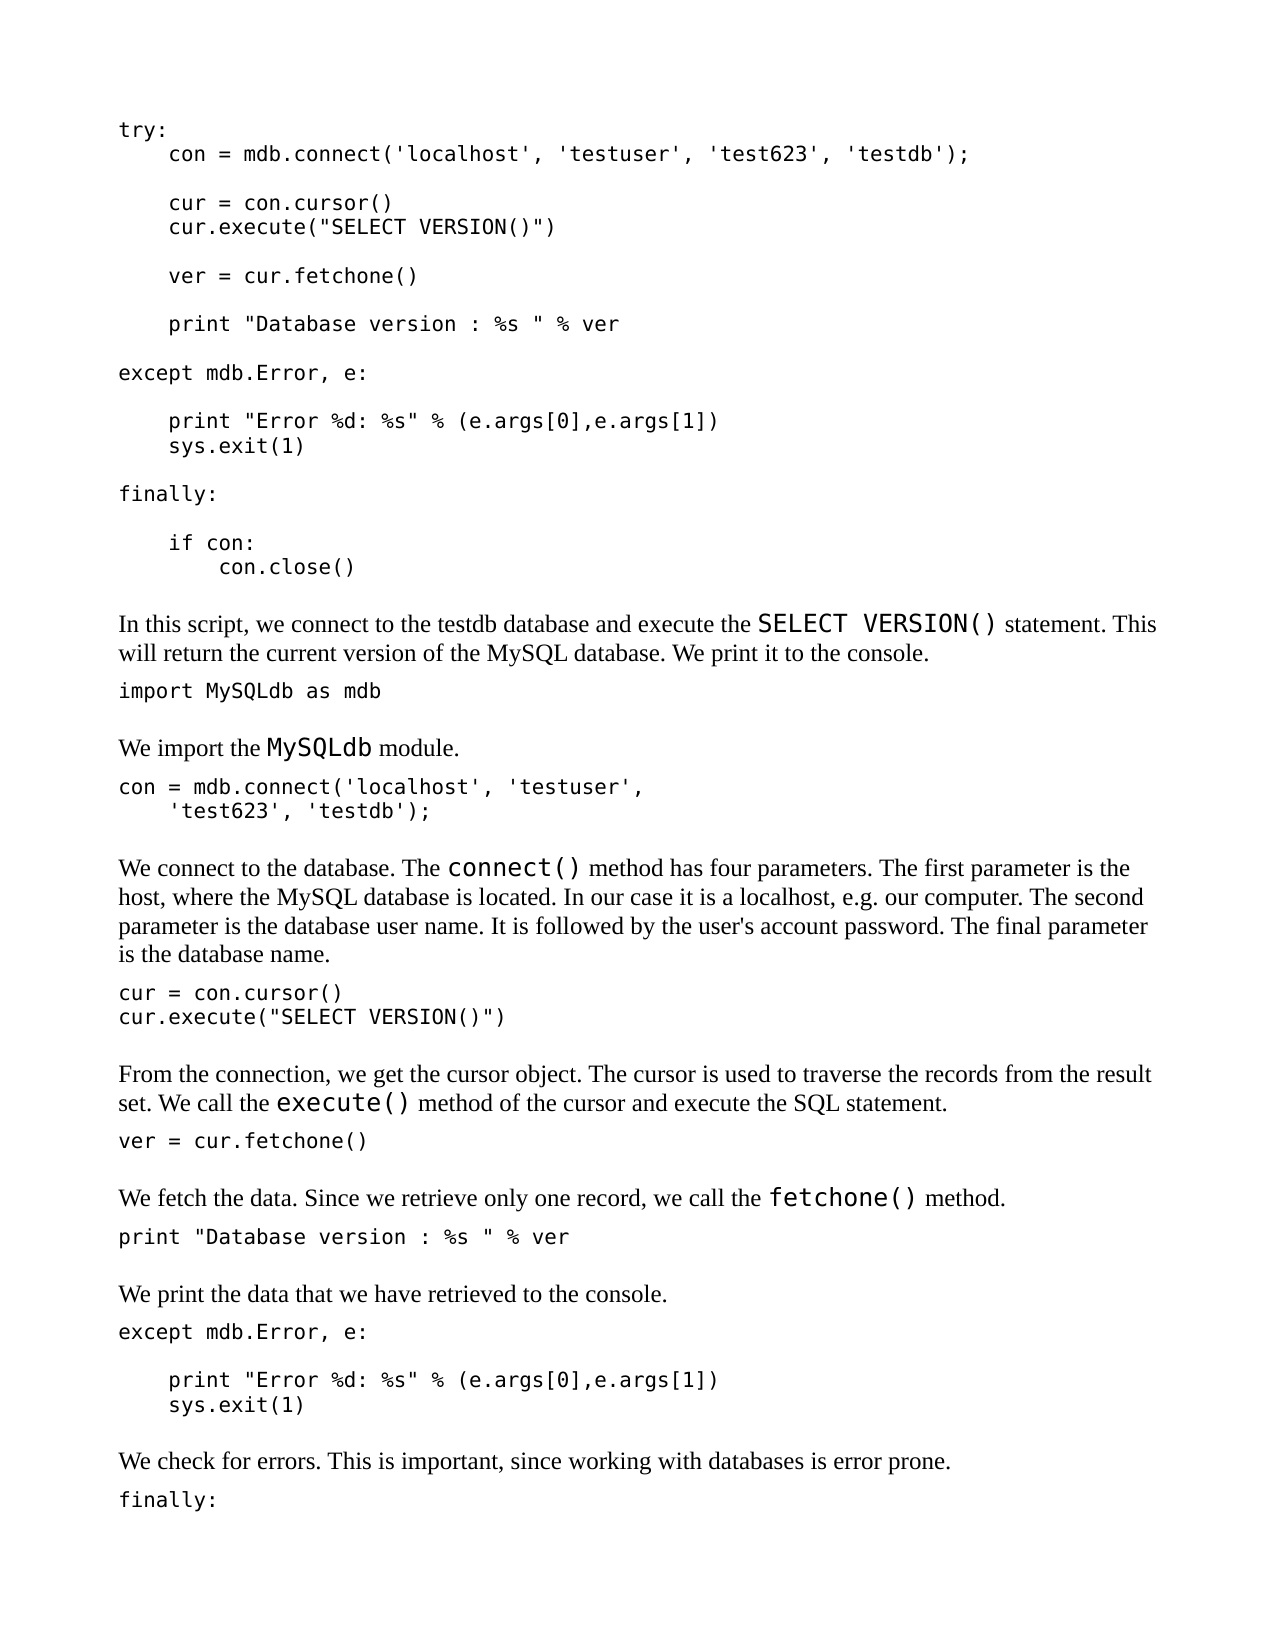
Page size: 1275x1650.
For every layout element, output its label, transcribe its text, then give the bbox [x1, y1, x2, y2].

text finally: [118, 482, 1157, 506]
text sys.exit(1) [118, 434, 1157, 458]
text print "Error %d: %s" % (e.args[0],e.args[1]) [118, 409, 1157, 434]
text con.close() [118, 555, 1157, 579]
text print "Database version : %s " % ver [118, 1225, 1157, 1249]
text cur.execute("SELECT VERSION()") [118, 1005, 1157, 1029]
text print "Database version : %s " % ver [118, 312, 1157, 337]
text sys.exit(1) [118, 1393, 1157, 1417]
text We print the data that we have retrieved to the console. [118, 1279, 1157, 1307]
text ver = cur.fetchone() [118, 1129, 1157, 1154]
text cur = con.cursor() [118, 191, 1157, 215]
text 'test623', 'testdb'); [118, 799, 1157, 823]
text From the connection, we get the cursor object. The cursor is used to traverse the records from the result set. We call the execute() method of the cursor and execute the SQL statement. [118, 1059, 1157, 1117]
text cur.execute("SELECT VERSION()") [118, 215, 1157, 239]
text except mdb.Error, e: [118, 361, 1157, 385]
text if con: [118, 531, 1157, 555]
text finally: [118, 1488, 1157, 1512]
text We fetch the data. Since we retrieve only one record, we call the fetchone() method. [118, 1183, 1157, 1212]
text We check for errors. This is important, since working with databases is error prone. [118, 1446, 1157, 1475]
text In this script, we connect to the testdb database and execute the SELECT VERSION() statement. This will return the current version of the MySQL database. We print it to the console. [118, 609, 1157, 667]
text except mdb.Error, e: [118, 1320, 1157, 1344]
text We import the MySQLdb module. [118, 733, 1157, 762]
text We connect to the database. The connect() method has four parameters. The first parameter is the host, where the MySQL database is located. In our case it is a localhost, e.g. our computer. The second parameter is the database user name. It is followed by the user's account password. The final parameter is the database name. [118, 853, 1157, 968]
text con = mdb.connect('localhost', 'testuser', 'test623', 'testdb'); [118, 142, 1157, 167]
text ver = cur.fetchone() [118, 264, 1157, 288]
text try: [118, 118, 1157, 142]
text print "Error %d: %s" % (e.args[0],e.args[1]) [118, 1368, 1157, 1393]
text import MySQLdb as mdb [118, 679, 1157, 703]
text cur = con.cursor() [118, 981, 1157, 1005]
text con = mdb.connect('localhost', 'testuser', [118, 775, 1157, 799]
